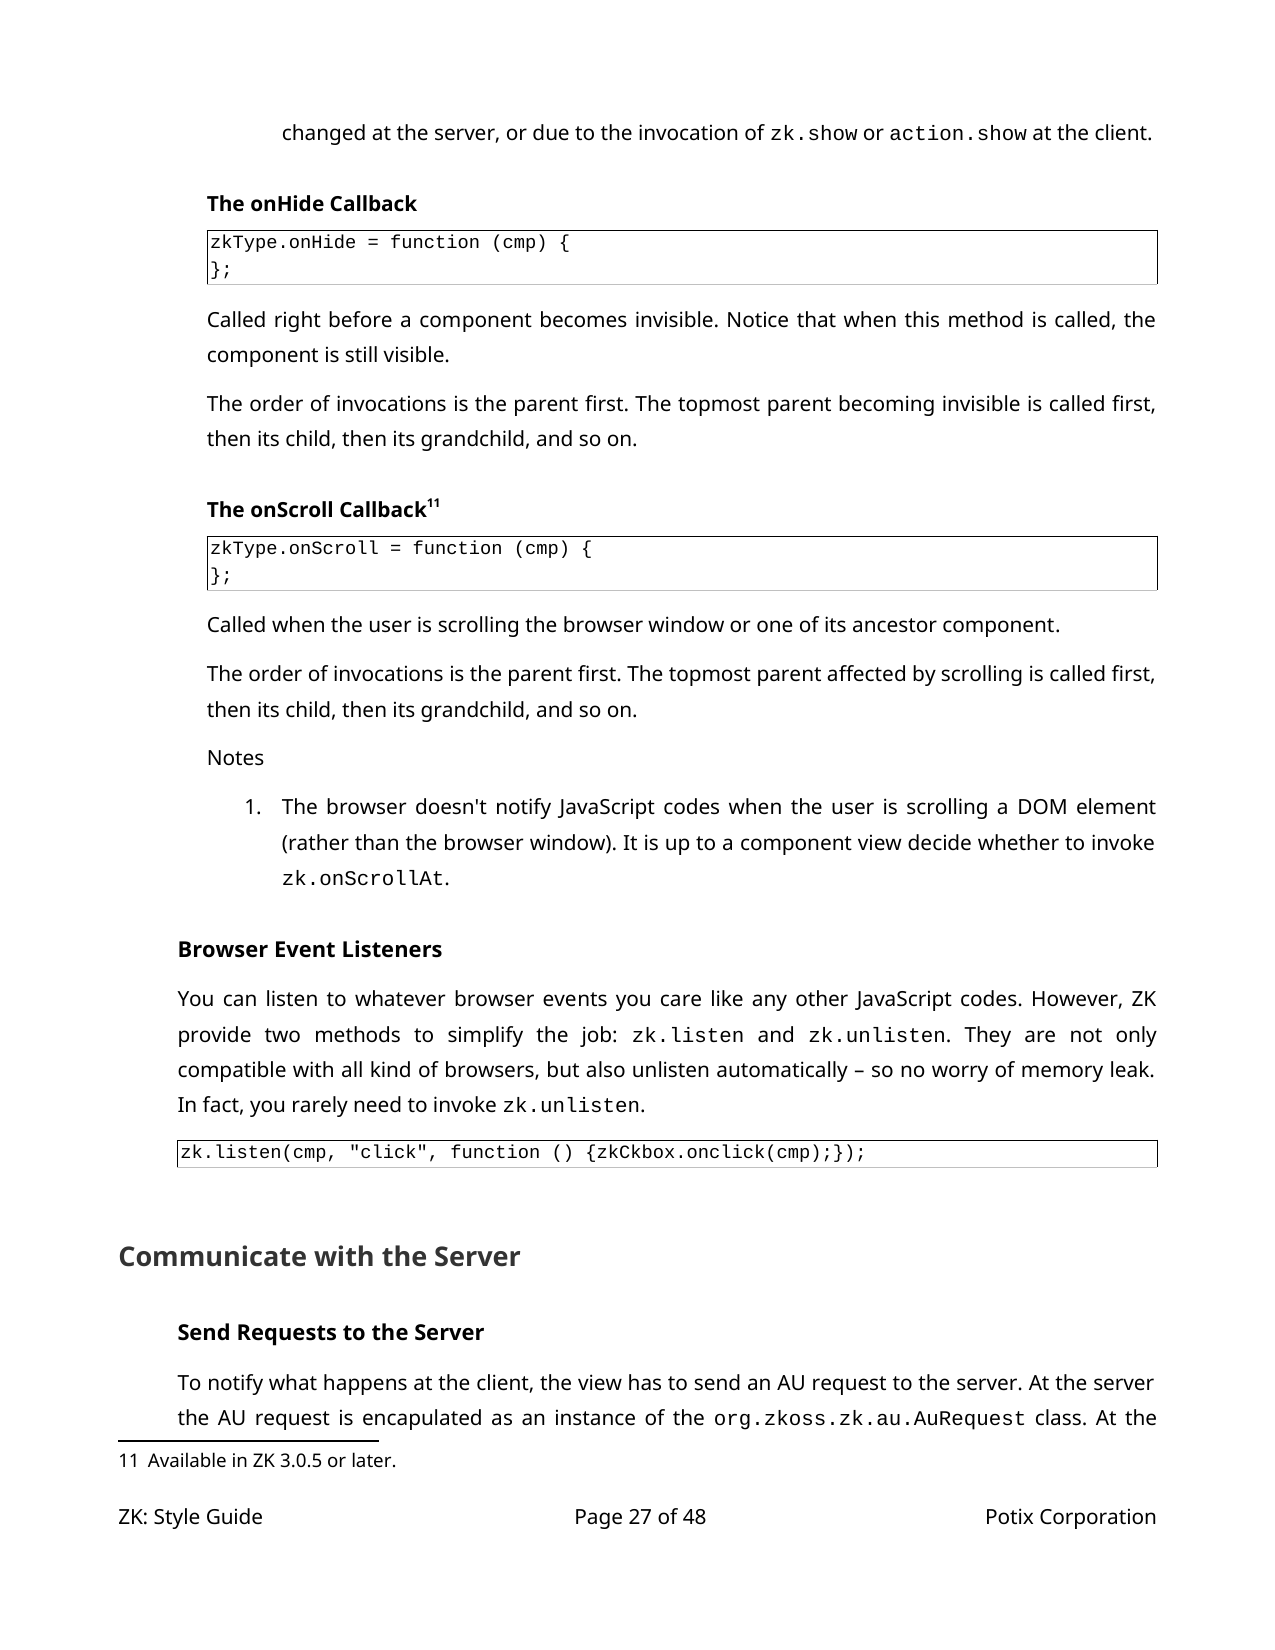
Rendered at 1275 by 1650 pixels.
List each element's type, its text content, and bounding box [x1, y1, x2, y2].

subtitle Browser Event Listeners [177, 934, 1157, 964]
text zkType.onScroll = function (cmp) { [208, 537, 1157, 560]
list changed at the server, or due to the invocation of zk.show or action.show at the client. [244, 118, 1157, 147]
text }; [208, 563, 1157, 590]
subtitle The onScroll Callback [207, 495, 1157, 523]
text zk.listen(cmp, "click", function () {zkCkbox.onclick(cmp);}); [178, 1141, 1157, 1167]
text zkType.onHide = function (cmp) { [208, 231, 1157, 254]
text The order of invocations is the parent first. The topmost parent affected by scrolling is called first, then its child, then its grandchild, and so on. [207, 659, 1157, 723]
subtitle Send Requests to the Server [177, 1317, 1157, 1347]
subtitle Communicate with the Server [118, 1238, 1157, 1274]
text To notify what happens at the client, the view has to send an AU request to the server. At the server the AU request is encapulated as an instance of the org.zkoss.zk.au.AuRequest class. At the [177, 1368, 1157, 1431]
list The browser doesn't notify JavaScript codes when the user is scrolling a DOM element (rather than the browser window). It is up to a component view decide whether to invoke zk.onScrollAt. [244, 792, 1157, 891]
text Called right before a component becomes invisible. Notice that when this method is called, the component is still visible. [207, 305, 1157, 368]
subtitle The onHide Callback [207, 189, 1157, 217]
text The order of invocations is the parent first. The topmost parent becoming invisible is called first, then its child, then its grandchild, and so on. [207, 389, 1157, 452]
text Called when the user is scrolling the browser window or one of its ancestor component. [207, 611, 1157, 639]
text Available in ZK 3.0.5 or later. [118, 1447, 1157, 1473]
text }; [208, 257, 1157, 284]
text Notes [207, 743, 1157, 772]
text You can listen to whatever browser events you care like any other JavaScript codes. However, ZK provide two methods to simplify the job: zk.listen and zk.unlisten. They are not only compatible with all kind of browsers, but also unlisten automatically – so no worry of memory leak. In fact, you rarely need to invoke zk.unlisten. [177, 984, 1157, 1119]
